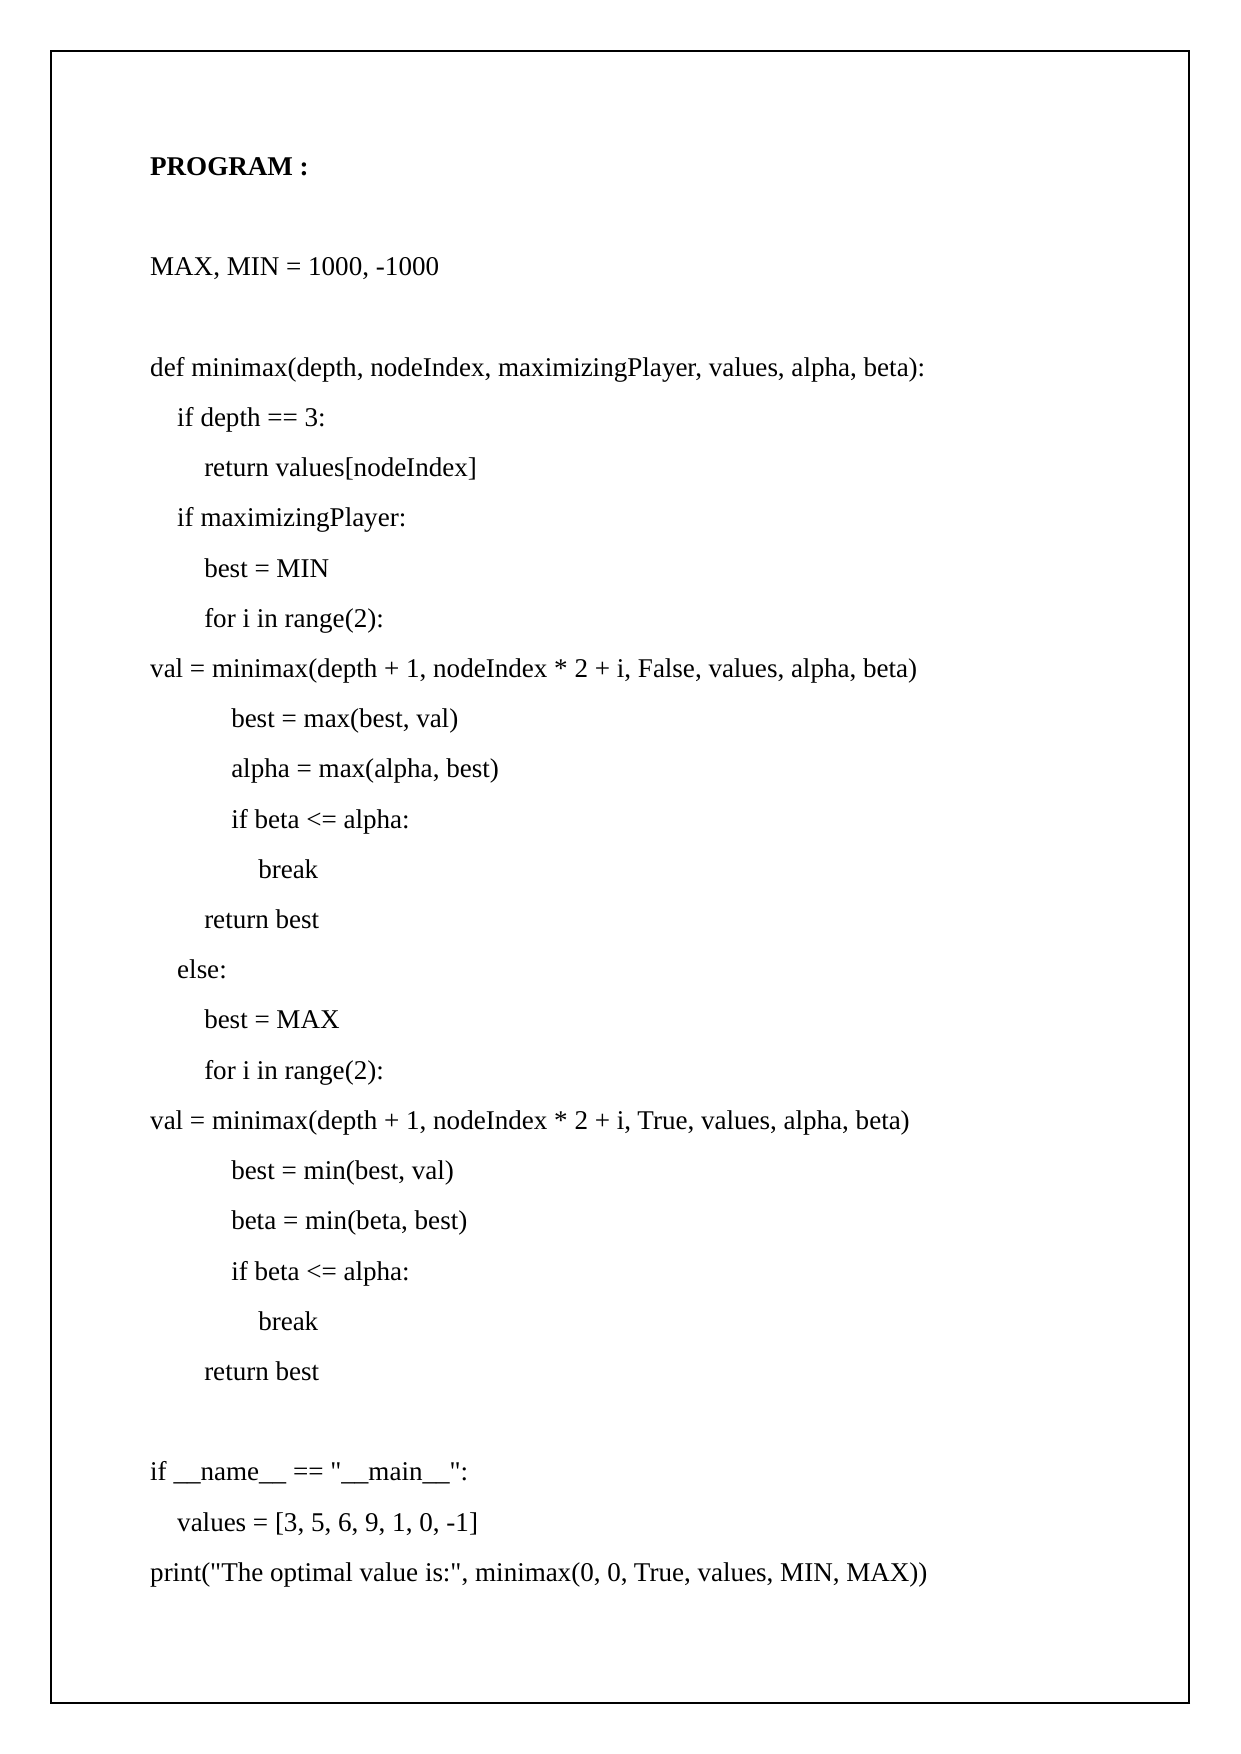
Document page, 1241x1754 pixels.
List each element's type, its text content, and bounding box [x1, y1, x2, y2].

text return values[nodeIndex] [150, 451, 1090, 482]
text alpha = max(alpha, best) [150, 752, 1090, 784]
text for i in range(2): [150, 602, 1090, 633]
text return best [150, 1355, 1090, 1386]
text return best [150, 903, 1090, 934]
text if maximizingPlayer: [150, 501, 1090, 533]
text def minimax(depth, nodeIndex, maximizingPlayer, values, alpha, beta): [150, 351, 1090, 382]
text best = min(best, val) [150, 1154, 1090, 1185]
text if depth == 3: [150, 401, 1090, 432]
text print("The optimal value is:", minimax(0, 0, True, values, MIN, MAX)) [150, 1556, 1090, 1587]
text if __name__ == "__main__": [150, 1455, 1090, 1487]
text val = minimax(depth + 1, nodeIndex * 2 + i, False, values, alpha, beta) [150, 652, 1090, 683]
text best = MIN [150, 552, 1090, 583]
text PROGRAM : [150, 150, 1090, 181]
text val = minimax(depth + 1, nodeIndex * 2 + i, True, values, alpha, beta) [150, 1104, 1090, 1135]
text break [150, 1305, 1090, 1336]
text for i in range(2): [150, 1054, 1090, 1085]
text break [150, 853, 1090, 884]
text if beta <= alpha: [150, 1254, 1090, 1286]
text values = [3, 5, 6, 9, 1, 0, -1] [150, 1506, 1090, 1537]
text best = max(best, val) [150, 702, 1090, 733]
text else: [150, 953, 1090, 984]
text best = MAX [150, 1003, 1090, 1035]
text beta = min(beta, best) [150, 1204, 1090, 1236]
text if beta <= alpha: [150, 803, 1090, 834]
text MAX, MIN = 1000, -1000 [150, 250, 1090, 282]
